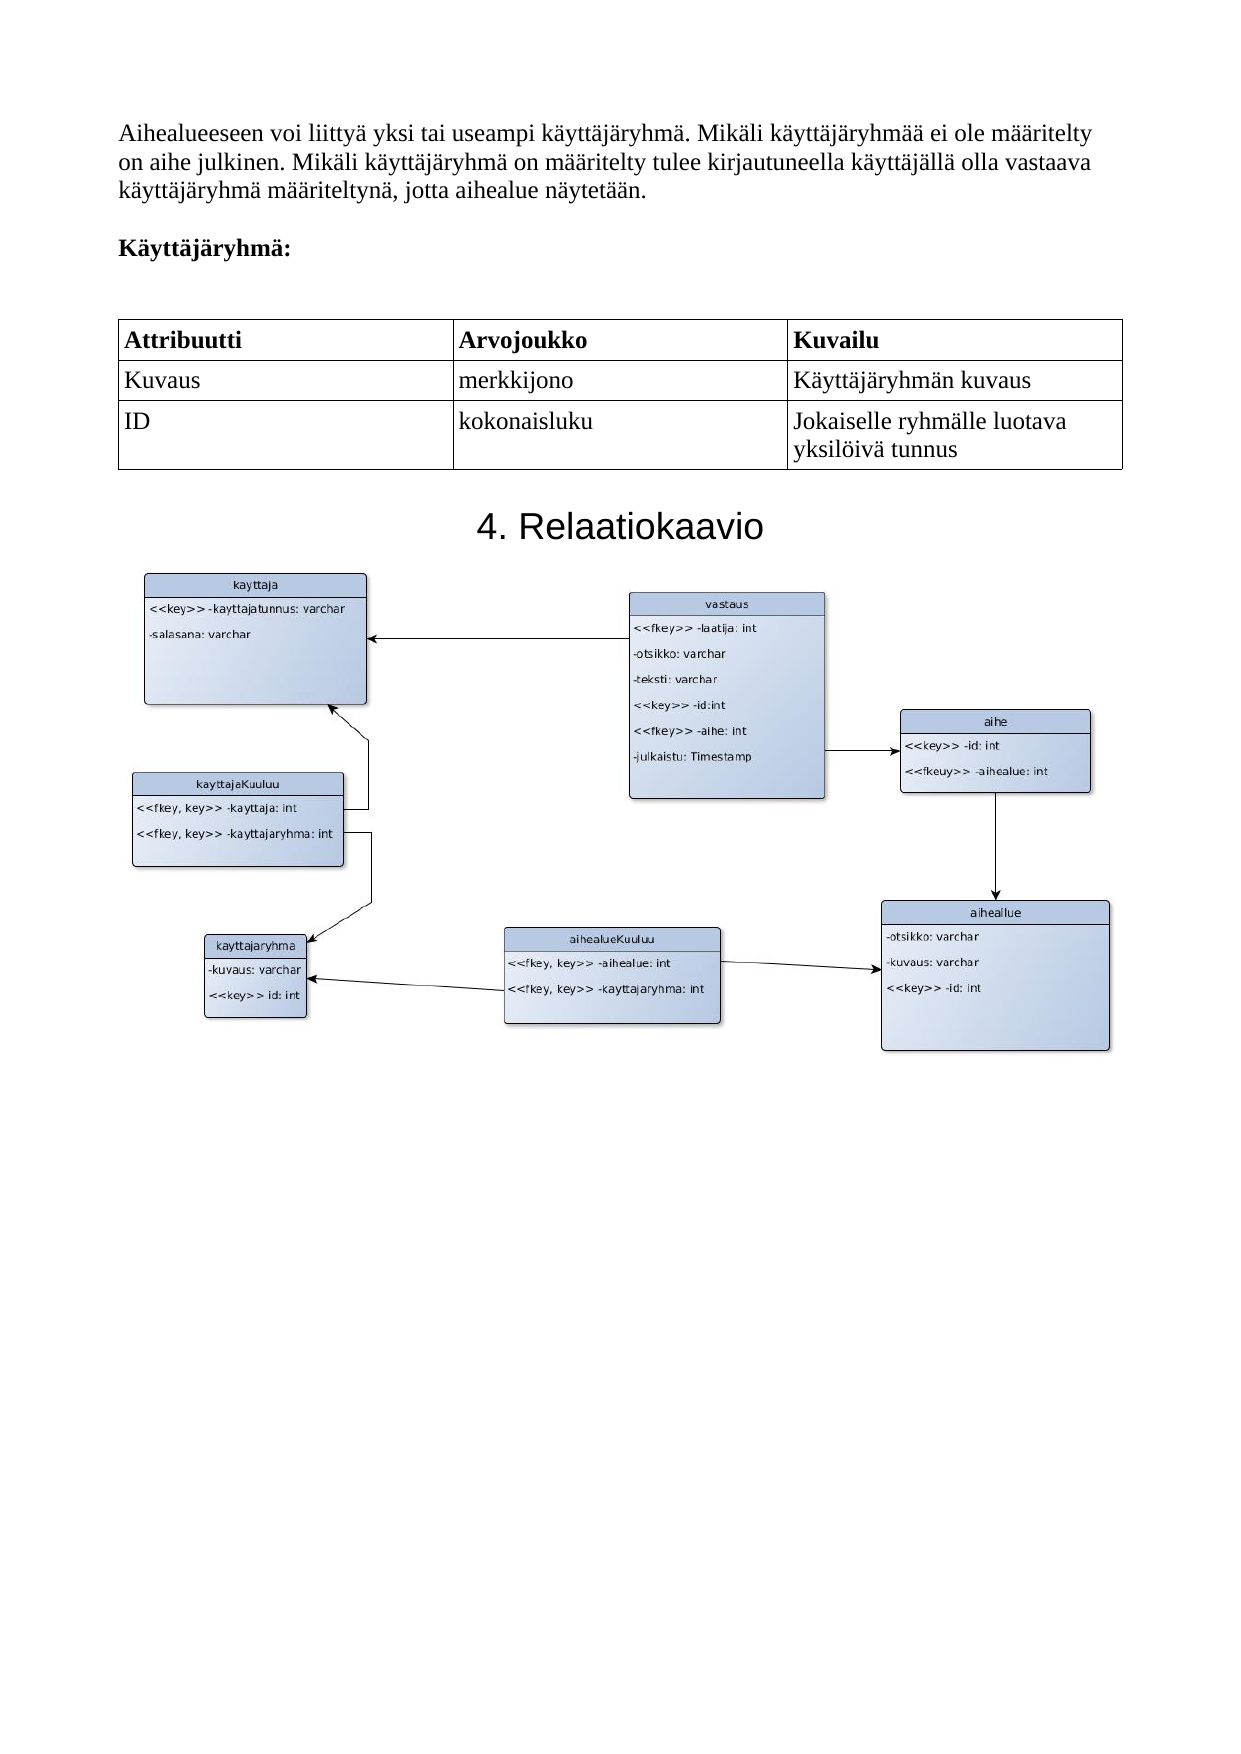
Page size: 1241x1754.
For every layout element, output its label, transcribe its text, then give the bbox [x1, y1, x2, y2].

table_header Arvojoukko [454, 320, 787, 360]
table_cell Kuvaus [119, 361, 453, 400]
table_header Kuvailu [788, 320, 1122, 360]
text Käyttäjäryhmä: [118, 233, 1122, 262]
table_cell Käyttäjäryhmän kuvaus [788, 361, 1122, 400]
subtitle 4. Relaatiokaavio [118, 504, 1122, 547]
table_cell kokonaisluku [454, 401, 787, 469]
table_cell merkkijono [454, 361, 787, 400]
table_cell ID [119, 401, 453, 469]
table_header Attribuutti [119, 320, 453, 360]
table_cell Jokaiselle ryhmälle luotava yksilöivä tunnus [788, 401, 1122, 469]
picture [118, 559, 1123, 1064]
text Aihealueeseen voi liittyä yksi tai useampi käyttäjäryhmä. Mikäli käyttäjäryhmää ei ole määritelty on aihe julkinen. Mikäli käyttäjäryhmä on määritelty tulee kirjautuneella käyttäjällä olla vastaava käyttäjäryhmä määriteltynä, jotta aihealue näytetään. [118, 118, 1122, 204]
